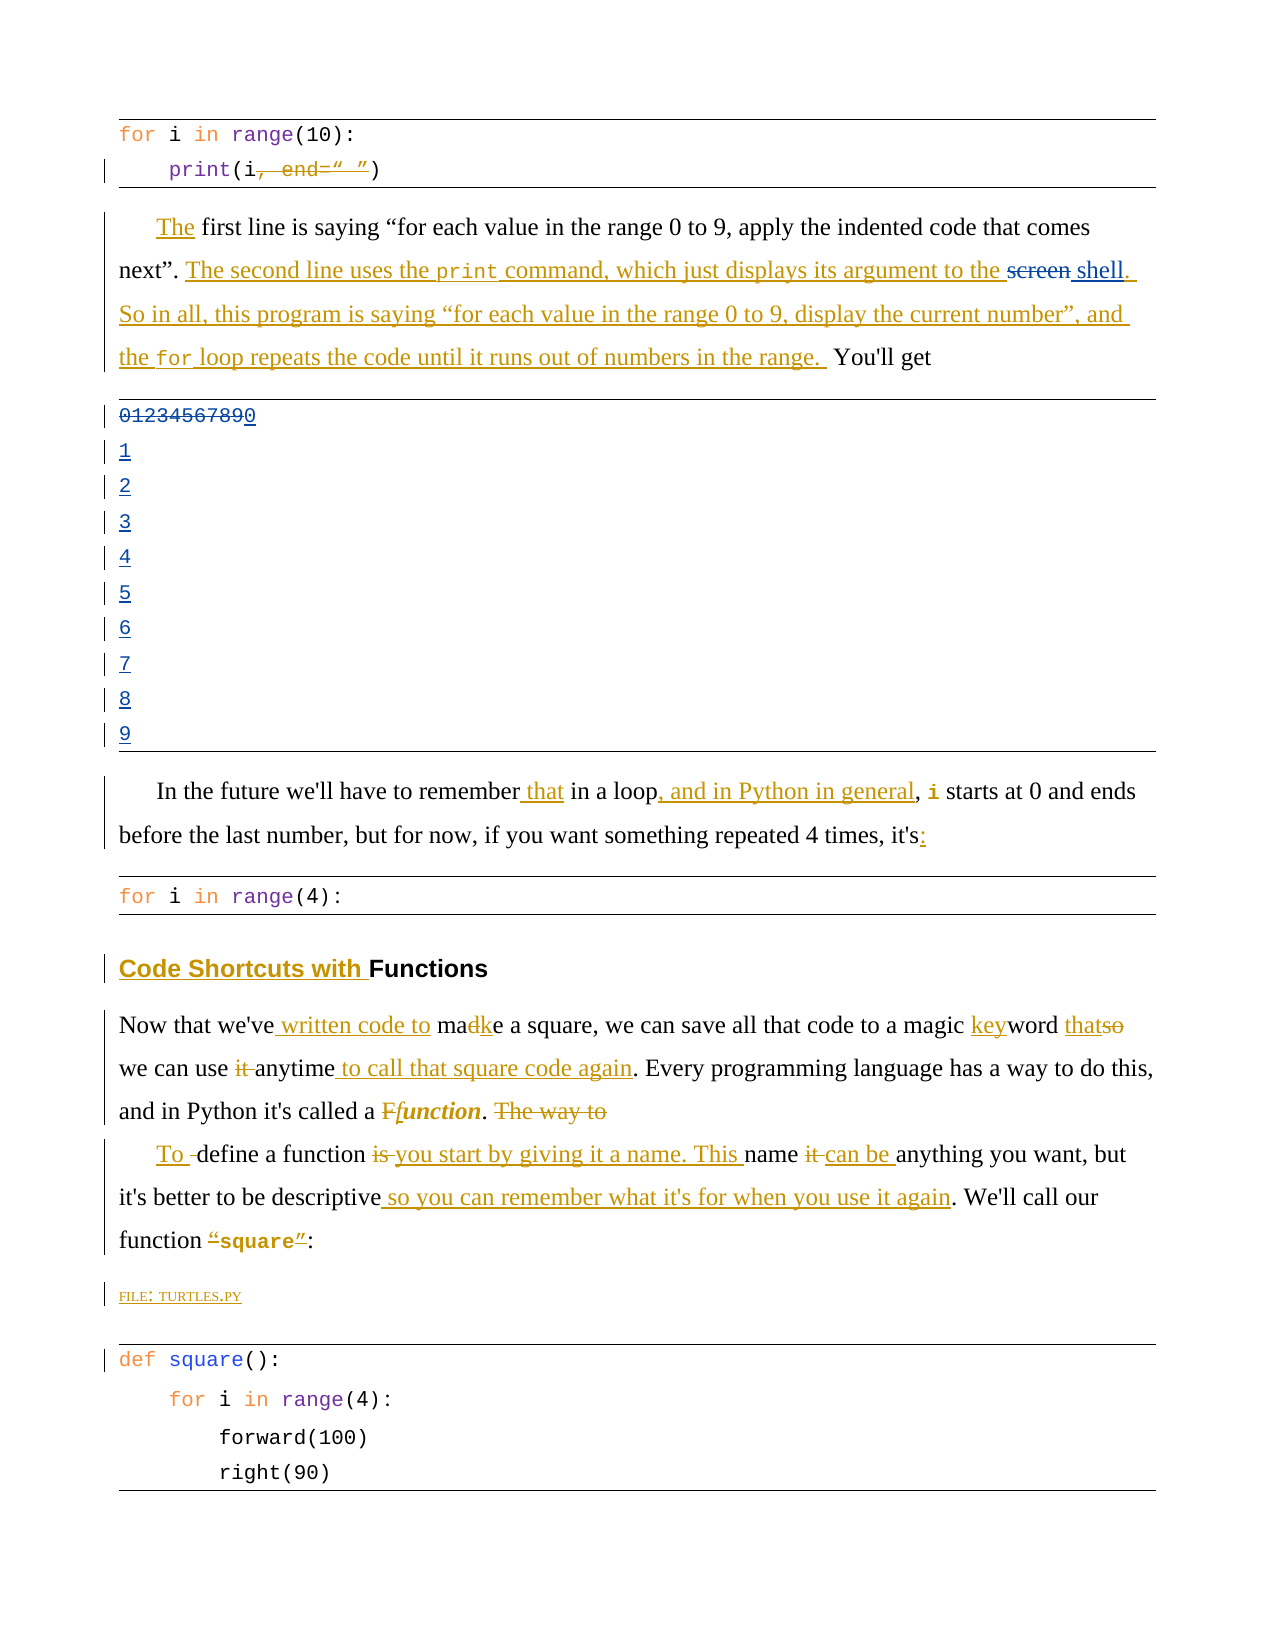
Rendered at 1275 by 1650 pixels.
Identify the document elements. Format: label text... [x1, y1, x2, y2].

text 5 [118, 582, 1156, 605]
text 9 [118, 723, 1156, 752]
text 6 [118, 617, 1156, 641]
text The first line is saying “for each value in the range 0 to 9, apply the indented code that comes next”. The second line uses the print command, which just displays its argument to the shell. So in all, this program is saying “for each value in the range 0 to 9, display the current number”, and the for loop repeats the code until it runs out of numbers in the range. You'll get [118, 212, 1156, 372]
text 8 [118, 688, 1156, 712]
text 4 [118, 546, 1156, 570]
text def square(): [118, 1345, 1156, 1372]
text 7 [118, 652, 1156, 676]
text for i in range(4): [118, 1384, 1156, 1413]
text for i in range(4): [118, 877, 1156, 915]
text 2 [118, 475, 1156, 499]
text forward(100) [118, 1427, 1156, 1451]
text In the future we'll have to remember that in a loop, and in Python in general, i starts at 0 and ends before the last number, but for now, if you want something repeated 4 times, it's: [118, 776, 1156, 849]
text right(90) [118, 1462, 1156, 1491]
text file: turtles.py [118, 1282, 1156, 1306]
text 0 [118, 400, 1156, 428]
text for i in range(10): [118, 120, 1156, 147]
text 1 [118, 440, 1156, 464]
text To define a function you start by giving it a name. This name can be anything you want, but it's better to be descriptive so you can remember what it's for when you use it again. We'll call our function square: [118, 1139, 1156, 1255]
text print(i) [118, 159, 1156, 188]
text 3 [118, 511, 1156, 534]
text Now that we've written code to make a square, we can save all that code to a magic keyword that we can use anytime to call that square code again. Every programming language has a way to do this, and in Python it's called a function. [118, 1010, 1156, 1125]
text Code Shortcuts with Functions [118, 954, 1156, 983]
